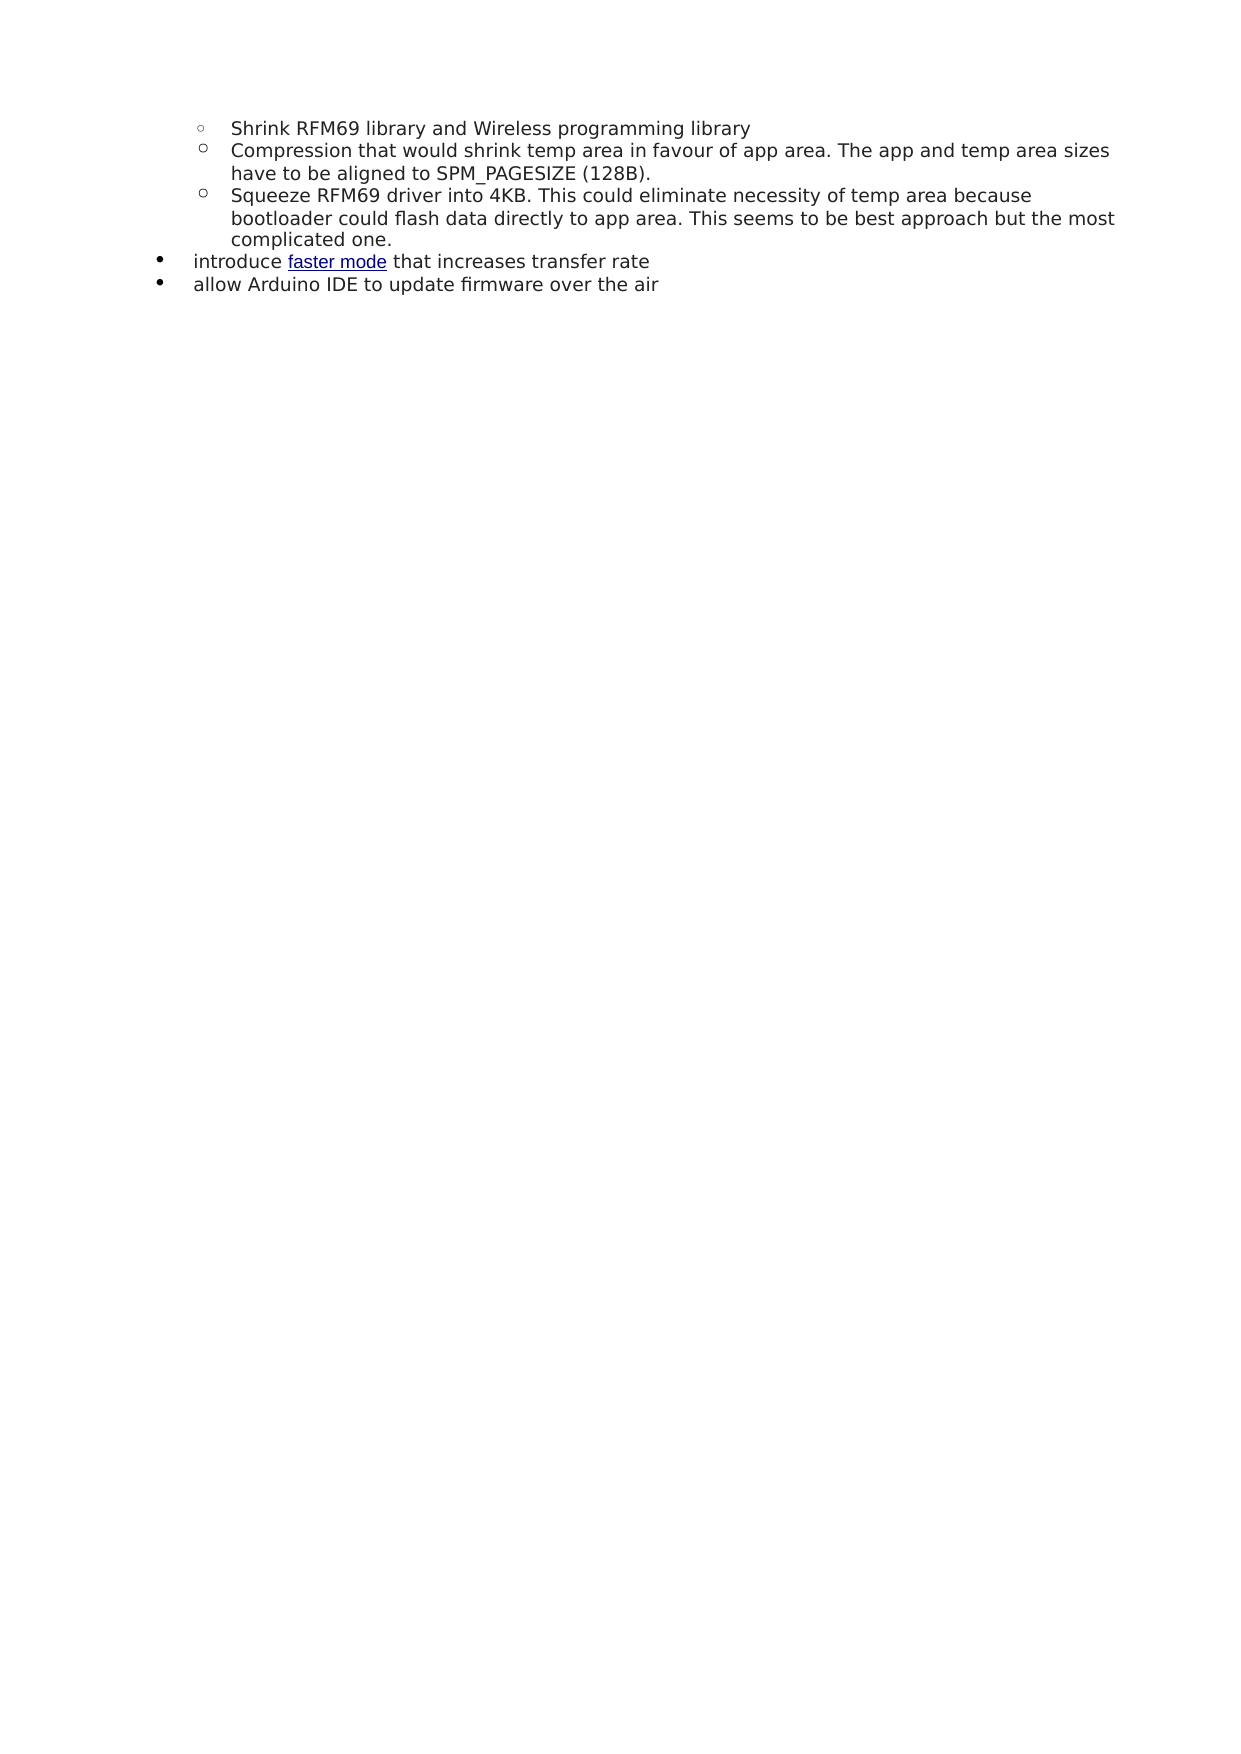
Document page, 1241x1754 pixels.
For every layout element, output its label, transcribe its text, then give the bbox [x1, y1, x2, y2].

list introduce faster mode that increases transfer rate [156, 251, 1122, 274]
list Compression that would shrink temp area in favour of app area. ‎The app and temp area sizes have to be aligned to SPM_PAGESIZE (128B). [193, 140, 1122, 185]
list allow Arduino IDE to update firmware over the air [156, 274, 1122, 297]
list Shrink RFM69 library and Wireless programming library [193, 118, 1122, 140]
list Squeeze RFM69 driver into 4KB. This could eliminate necessity of temp area because bootloader could flash data directly to app area. This seems to be best approach but the most complicated one. [193, 185, 1122, 251]
